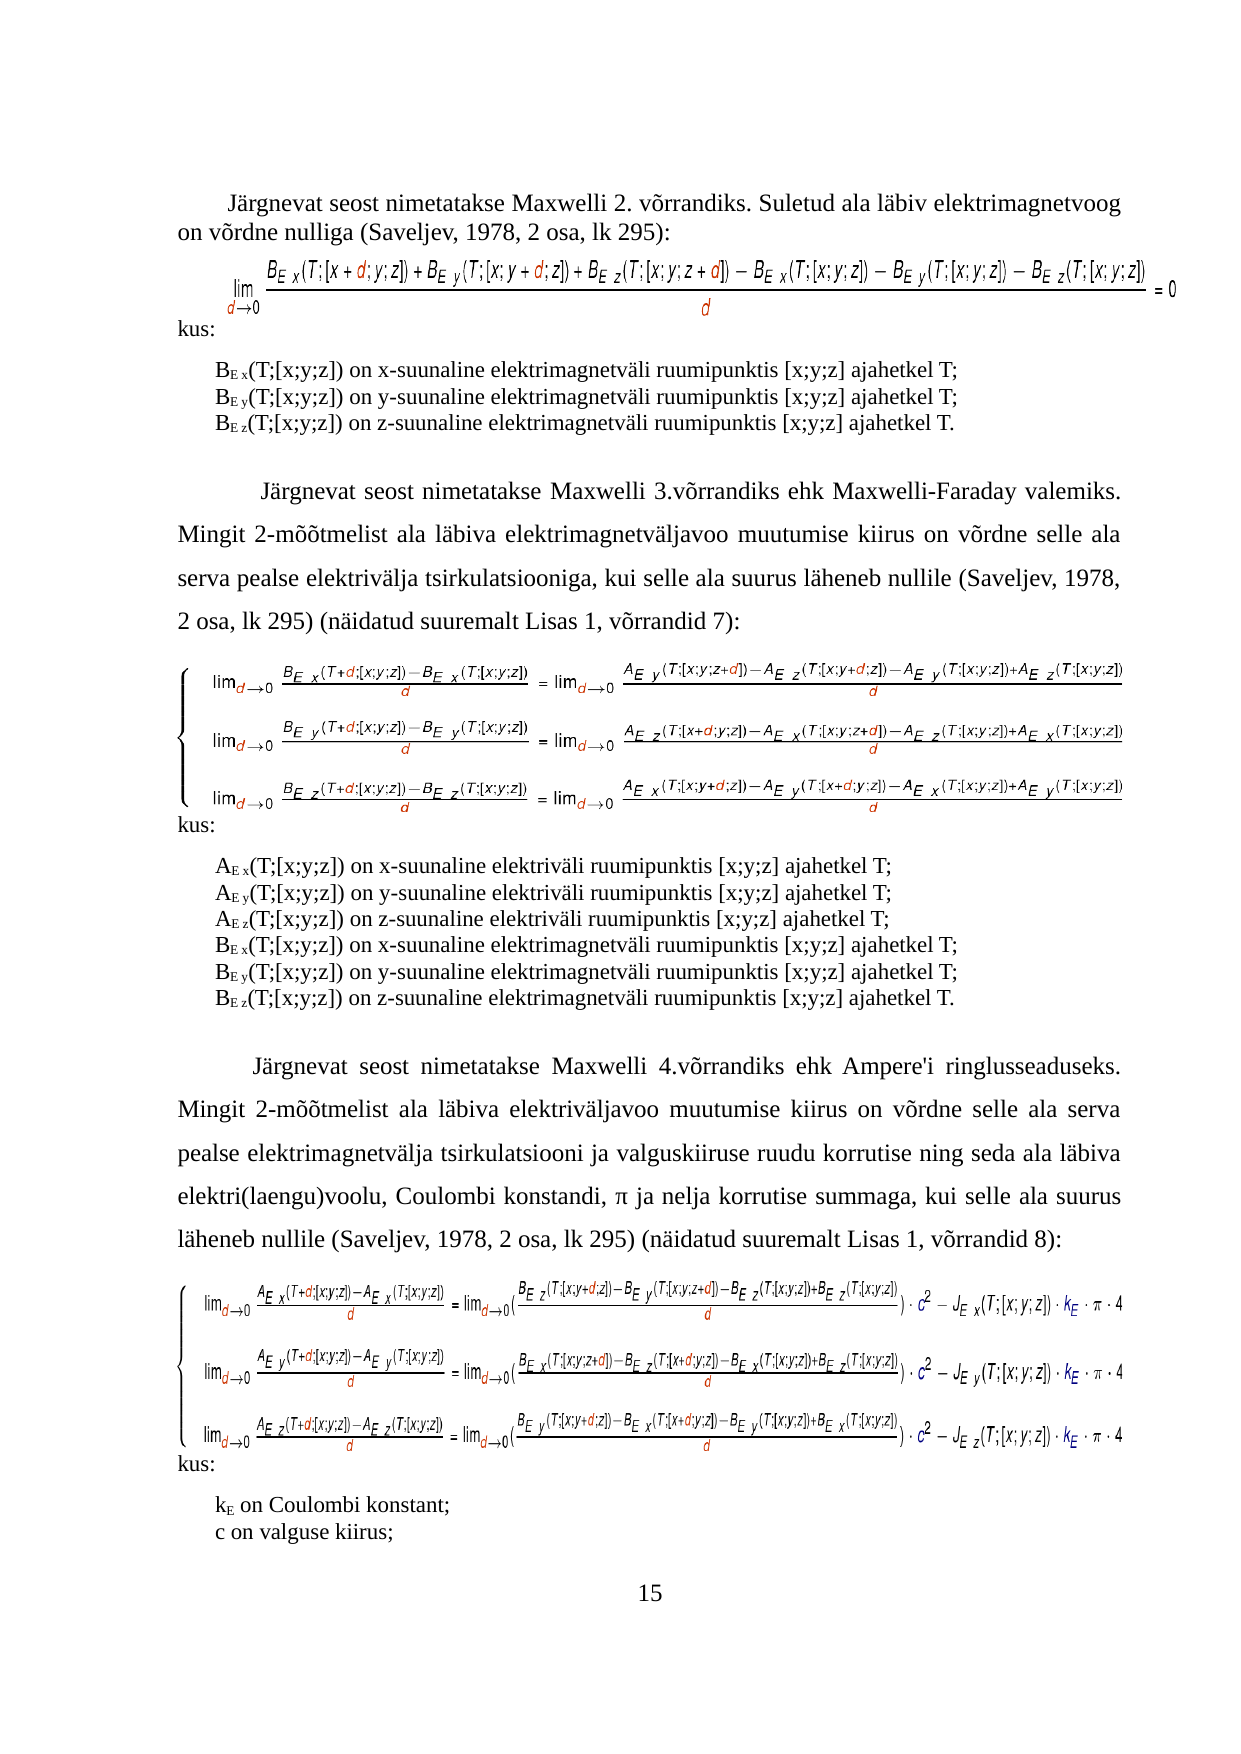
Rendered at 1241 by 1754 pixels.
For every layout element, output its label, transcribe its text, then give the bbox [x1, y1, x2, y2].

picture [177, 663, 1123, 812]
text kus: [177, 1451, 1122, 1477]
picture [227, 260, 1176, 316]
text kus: [177, 261, 1122, 342]
text Järgnevat seost nimetatakse Maxwelli 2. võrrandiks. Suletud ala läbiv elektrimagnetvoog on võrdne nulliga (Saveljev, 1978, 2 osa, lk 295): [177, 188, 1122, 246]
text AE x(T;[x;y;z]) on x-suunaline elektriväli ruumipunktis [x;y;z] ajahetkel T; AE y(T;[x;y;z]) on y-suunaline elektriväli ruumipunktis [x;y;z] ajahetkel T; AE z(T;[x;y;z]) on z-suunaline elektriväli ruumipunktis [x;y;z] ajahetkel T; BE x(T;[x;y;z]) on x-suunaline elektrimagnetväli ruumipunktis [x;y;z] ajahetkel T; BE y(T;[x;y;z]) on y-suunaline elektrimagnetväli ruumipunktis [x;y;z] ajahetkel T; BE z(T;[x;y;z]) on z-suunaline elektrimagnetväli ruumipunktis [x;y;z] ajahetkel T. [215, 852, 1122, 1010]
picture [177, 1281, 1123, 1451]
text Järgnevat seost nimetatakse Maxwelli 4.võrrandiks ehk Ampere'i ringlusseaduseks. Mingit 2-mõõtmelist ala läbiva elektriväljavoo muutumise kiirus on võrdne selle ala serva pealse elektrimagnetvälja tsirkulatsiooni ja valguskiiruse ruudu korrutise ning seda ala läbiva elektri(laengu)voolu, Coulombi konstandi, π ja nelja korrutise summaga, kui selle ala suurus läheneb nullile (Saveljev, 1978, 2 osa, lk 295) (näidatud suuremalt Lisas 1, võrrandid 8): [177, 1051, 1122, 1253]
text Järgnevat seost nimetatakse Maxwelli 3.võrrandiks ehk Maxwelli-Faraday valemiks. Mingit 2-mõõtmelist ala läbiva elektrimagnetväljavoo muutumise kiirus on võrdne selle ala serva pealse elektrivälja tsirkulatsiooniga, kui selle ala suurus läheneb nullile (Saveljev, 1978, 2 osa, lk 295) (näidatud suuremalt Lisas 1, võrrandid 7): [177, 476, 1122, 634]
text kus: [177, 812, 1122, 838]
text BE x(T;[x;y;z]) on x-suunaline elektrimagnetväli ruumipunktis [x;y;z] ajahetkel T; BE y(T;[x;y;z]) on y-suunaline elektrimagnetväli ruumipunktis [x;y;z] ajahetkel T; BE z(T;[x;y;z]) on z-suunaline elektrimagnetväli ruumipunktis [x;y;z] ajahetkel T. [215, 356, 1122, 435]
text kE on Coulombi konstant; c on valguse kiirus; [215, 1491, 1122, 1544]
